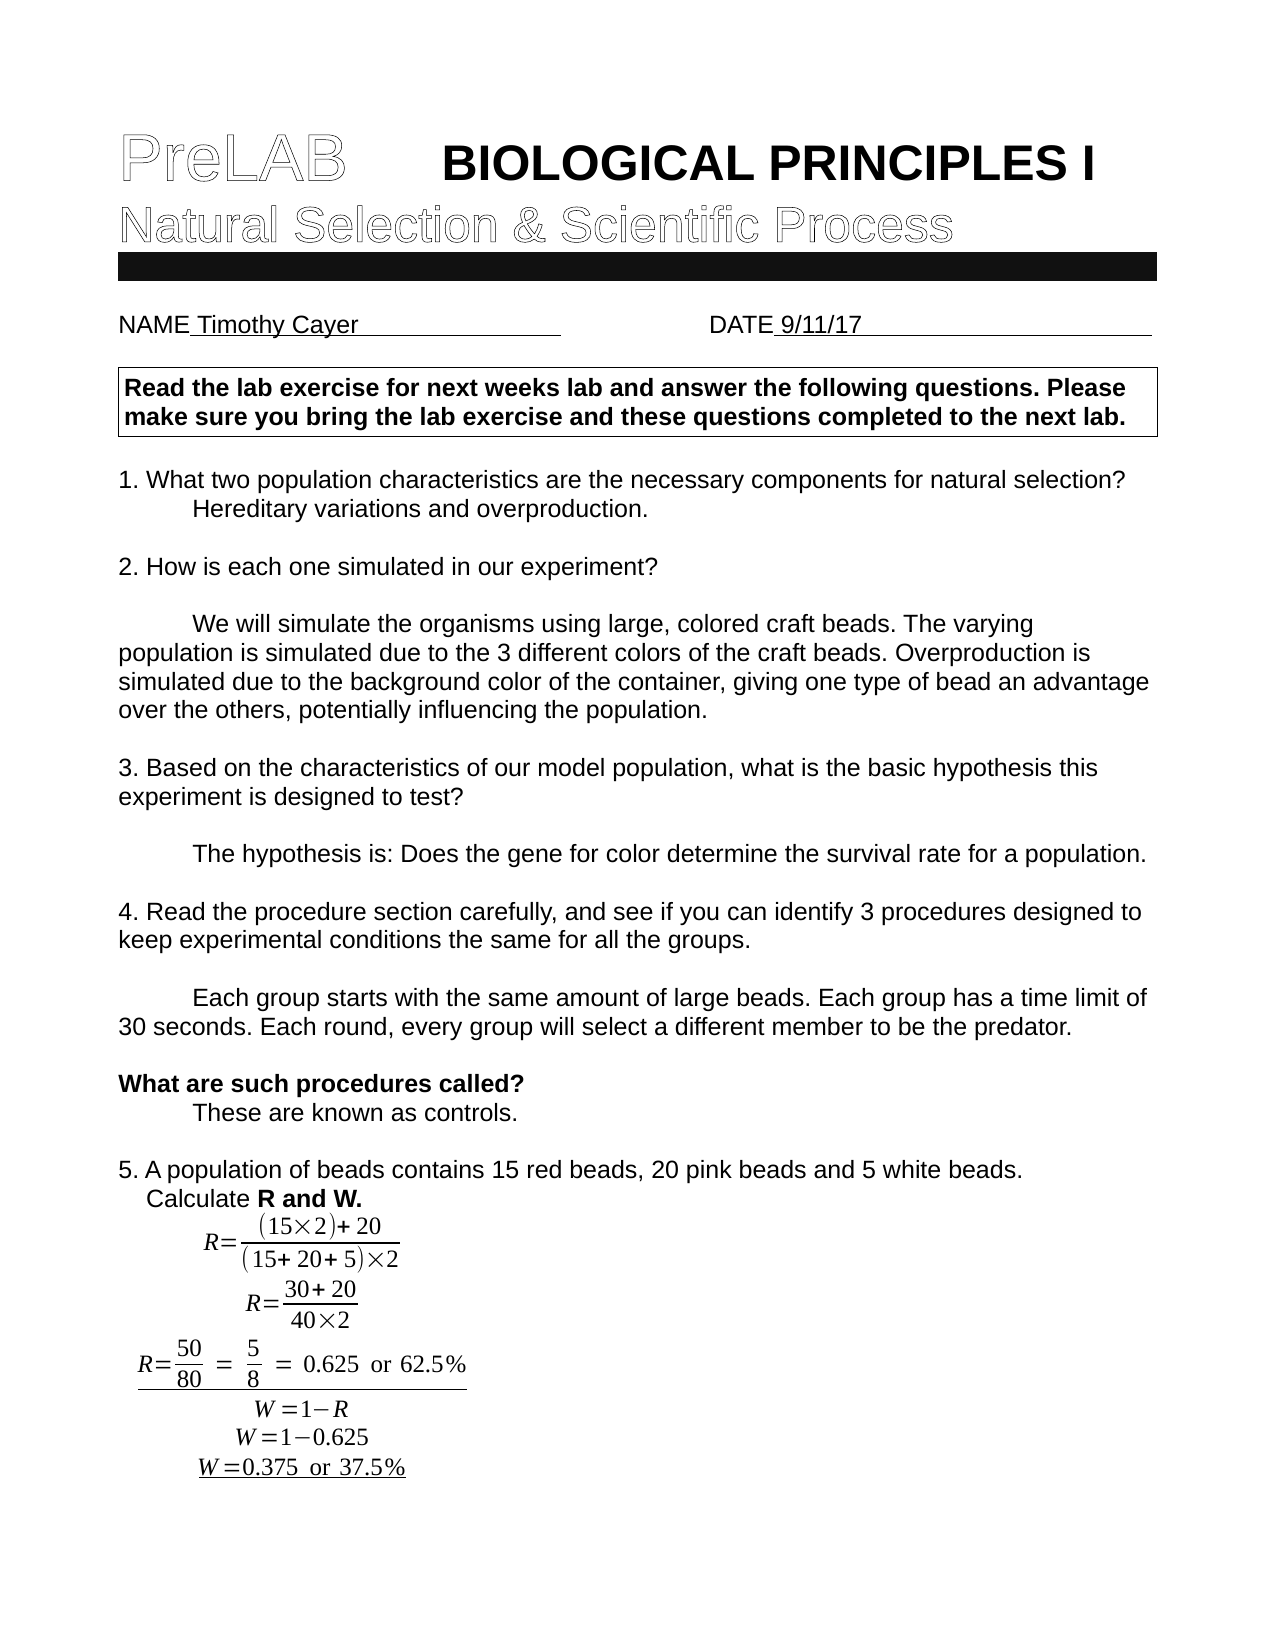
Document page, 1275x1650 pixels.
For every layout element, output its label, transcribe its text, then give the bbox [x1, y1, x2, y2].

text The hypothesis is: Does the gene for color determine the survival rate for a population. [118, 839, 1157, 868]
text 4. Read the procedure section carefully, and see if you can identify 3 procedures designed to keep experimental conditions the same for all the groups. [118, 896, 1157, 954]
text 1. What two population characteristics are the necessary components for natural selection? [118, 465, 1157, 494]
text 3. Based on the characteristics of our model population, what is the basic hypothesis this experiment is designed to test? [118, 753, 1157, 810]
text Natural Selection & Scientific Process [118, 195, 1157, 252]
text Calculate R and W. [118, 1184, 1157, 1213]
text NAME Timothy Cayer DATE 9/11/17 [118, 310, 1157, 338]
text These are known as controls. [118, 1098, 1157, 1126]
text Each group starts with the same amount of large beads. Each group has a time limit of 30 seconds. Each round, every group will select a different member to be the predator. [118, 983, 1157, 1040]
table_header Read the lab exercise for next weeks lab and answer the following questions. Please make sure you bring the lab exercise and these questions completed to the next lab. [119, 368, 1157, 436]
text 2. How is each one simulated in our experiment? [118, 551, 1157, 580]
text Hereditary variations and overproduction. [118, 494, 1157, 523]
text 5. A population of beads contains 15 red beads, 20 pink beads and 5 white beads. [118, 1155, 1157, 1184]
text We will simulate the organisms using large, colored craft beads. The varying population is simulated due to the 3 different colors of the craft beads. Overproduction is simulated due to the background color of the container, giving one type of bead an advantage over the others, potentially influencing the population. [118, 609, 1157, 724]
text What are such procedures called? [118, 1069, 1157, 1098]
text PreLAB BIOLOGICAL PRINCIPLES I [118, 118, 1157, 195]
